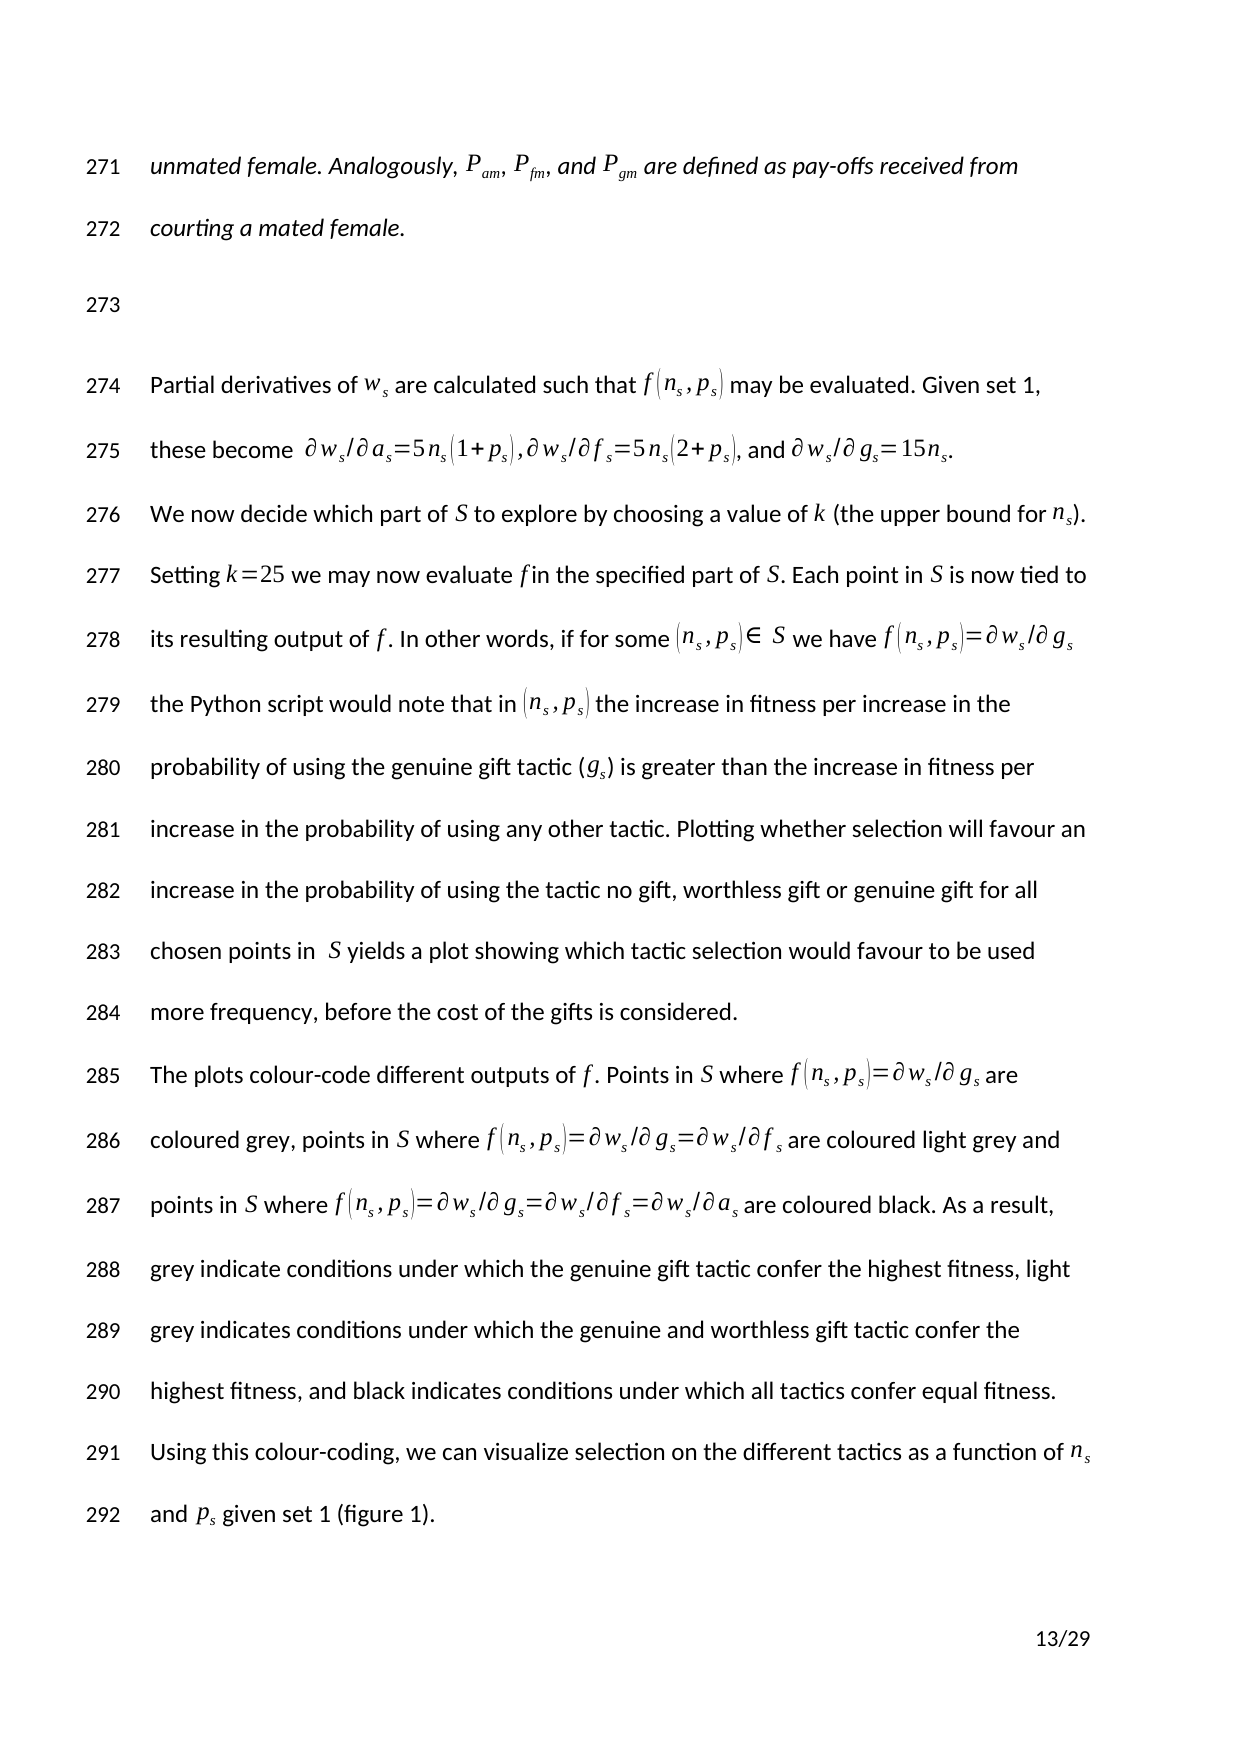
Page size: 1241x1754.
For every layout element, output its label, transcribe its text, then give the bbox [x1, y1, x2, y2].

text unmated female. Analogously, , , and are defined as pay-offs received from courting a mated female. [150, 150, 1090, 242]
text Partial derivatives of are calculated such that may be evaluated. Given set 1, these become , and . We now decide which part of to explore by choosing a value of (the upper bound for ). Setting we may now evaluate in the specified part of . Each point in is now tied to its resulting output of . In other words, if for some we have the Python script would note that in the increase in fitness per increase in the probability of using the genuine gift tactic () is greater than the increase in fitness per increase in the probability of using any other tactic. Plotting whether selection will favour an increase in the probability of using the tactic no gift, worthless gift or genuine gift for all chosen points in yields a plot showing which tactic selection would favour to be used more frequency, before the cost of the gifts is considered. The plots colour-code different outputs of . Points in where are coloured grey, points in where are coloured light grey and points in where are coloured black. As a result, grey indicate conditions under which the genuine gift tactic confer the highest fitness, light grey indicates conditions under which the genuine and worthless gift tactic confer the highest fitness, and black indicates conditions under which all tactics confer equal fitness. Using this colour-coding, we can visualize selection on the different tactics as a function of and given set 1 (figure 1). [150, 367, 1090, 1529]
